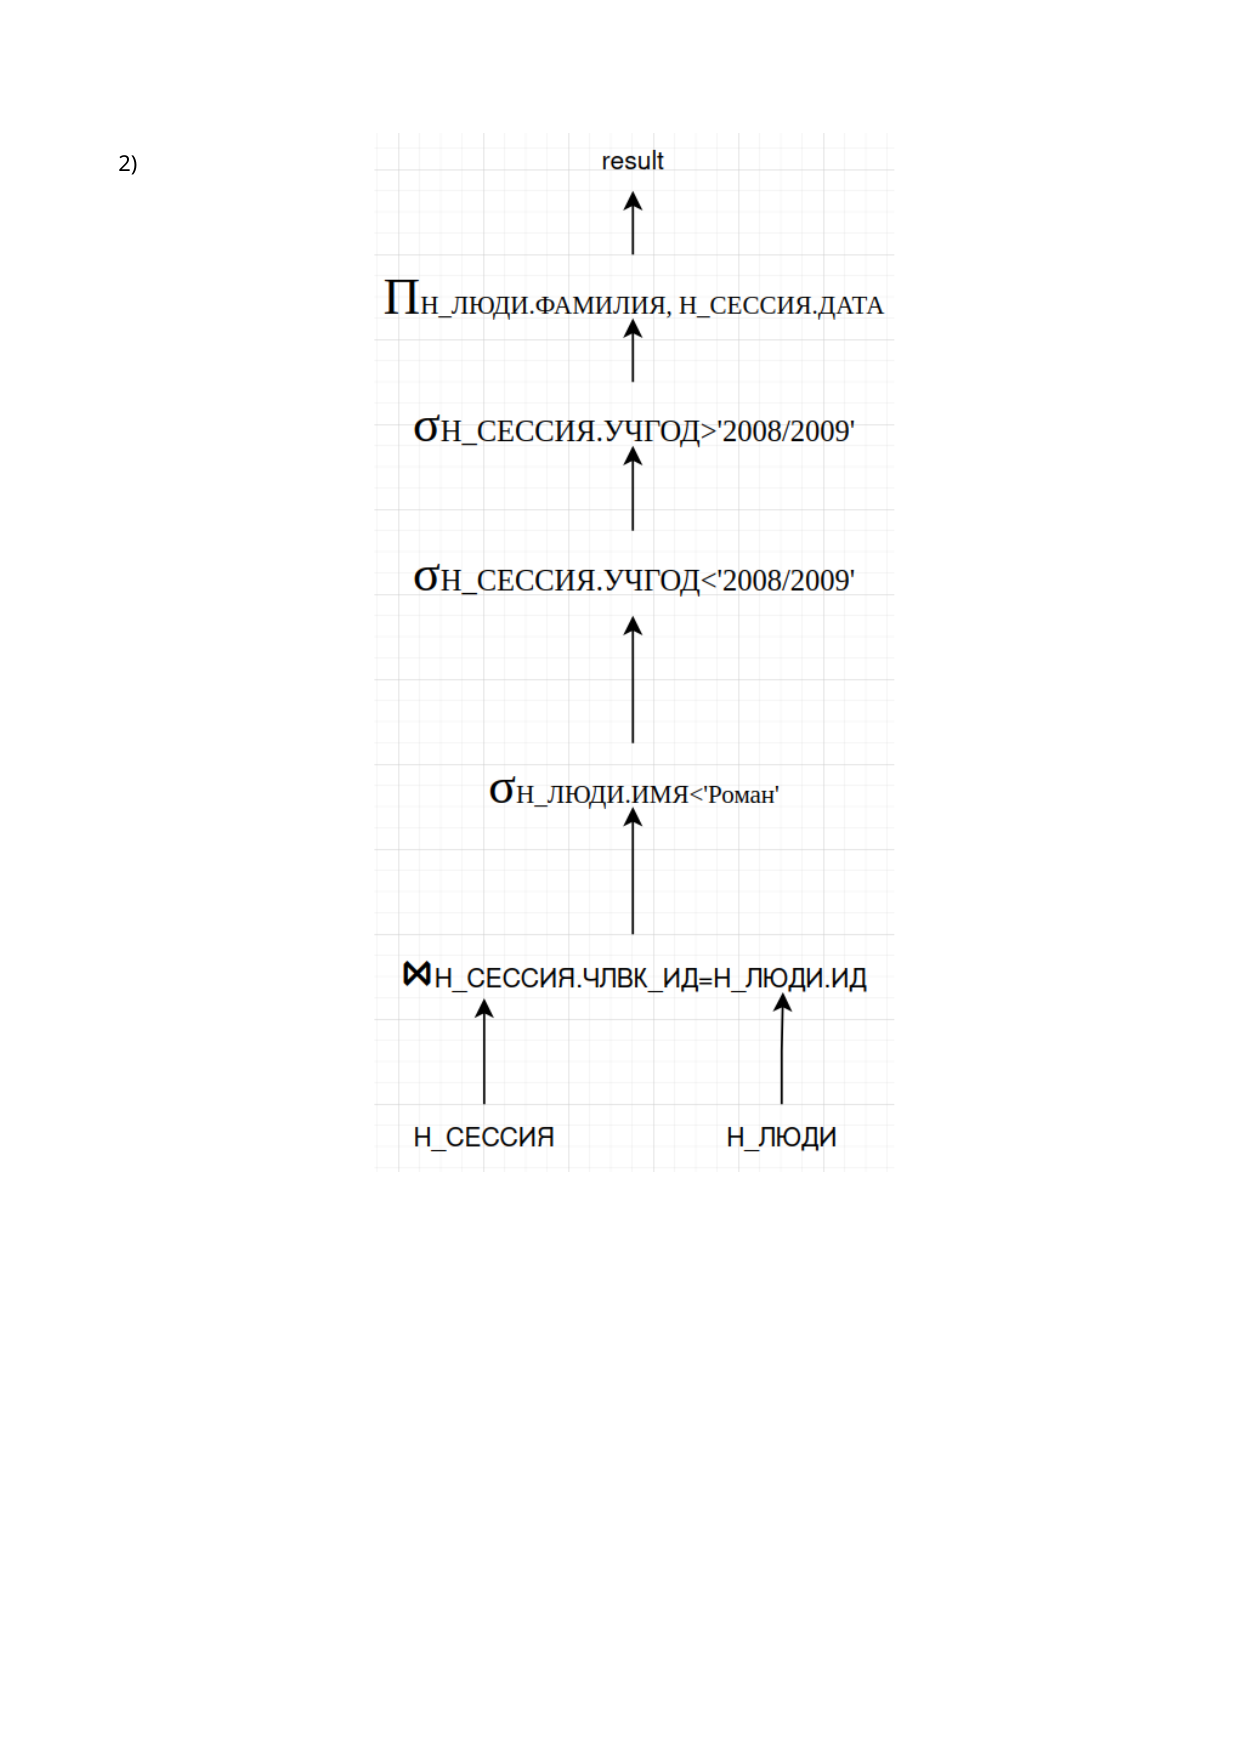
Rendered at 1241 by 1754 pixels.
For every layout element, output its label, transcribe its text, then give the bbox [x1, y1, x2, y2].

text 2) [118, 148, 374, 178]
text [895, 148, 1122, 178]
picture [374, 133, 895, 1172]
